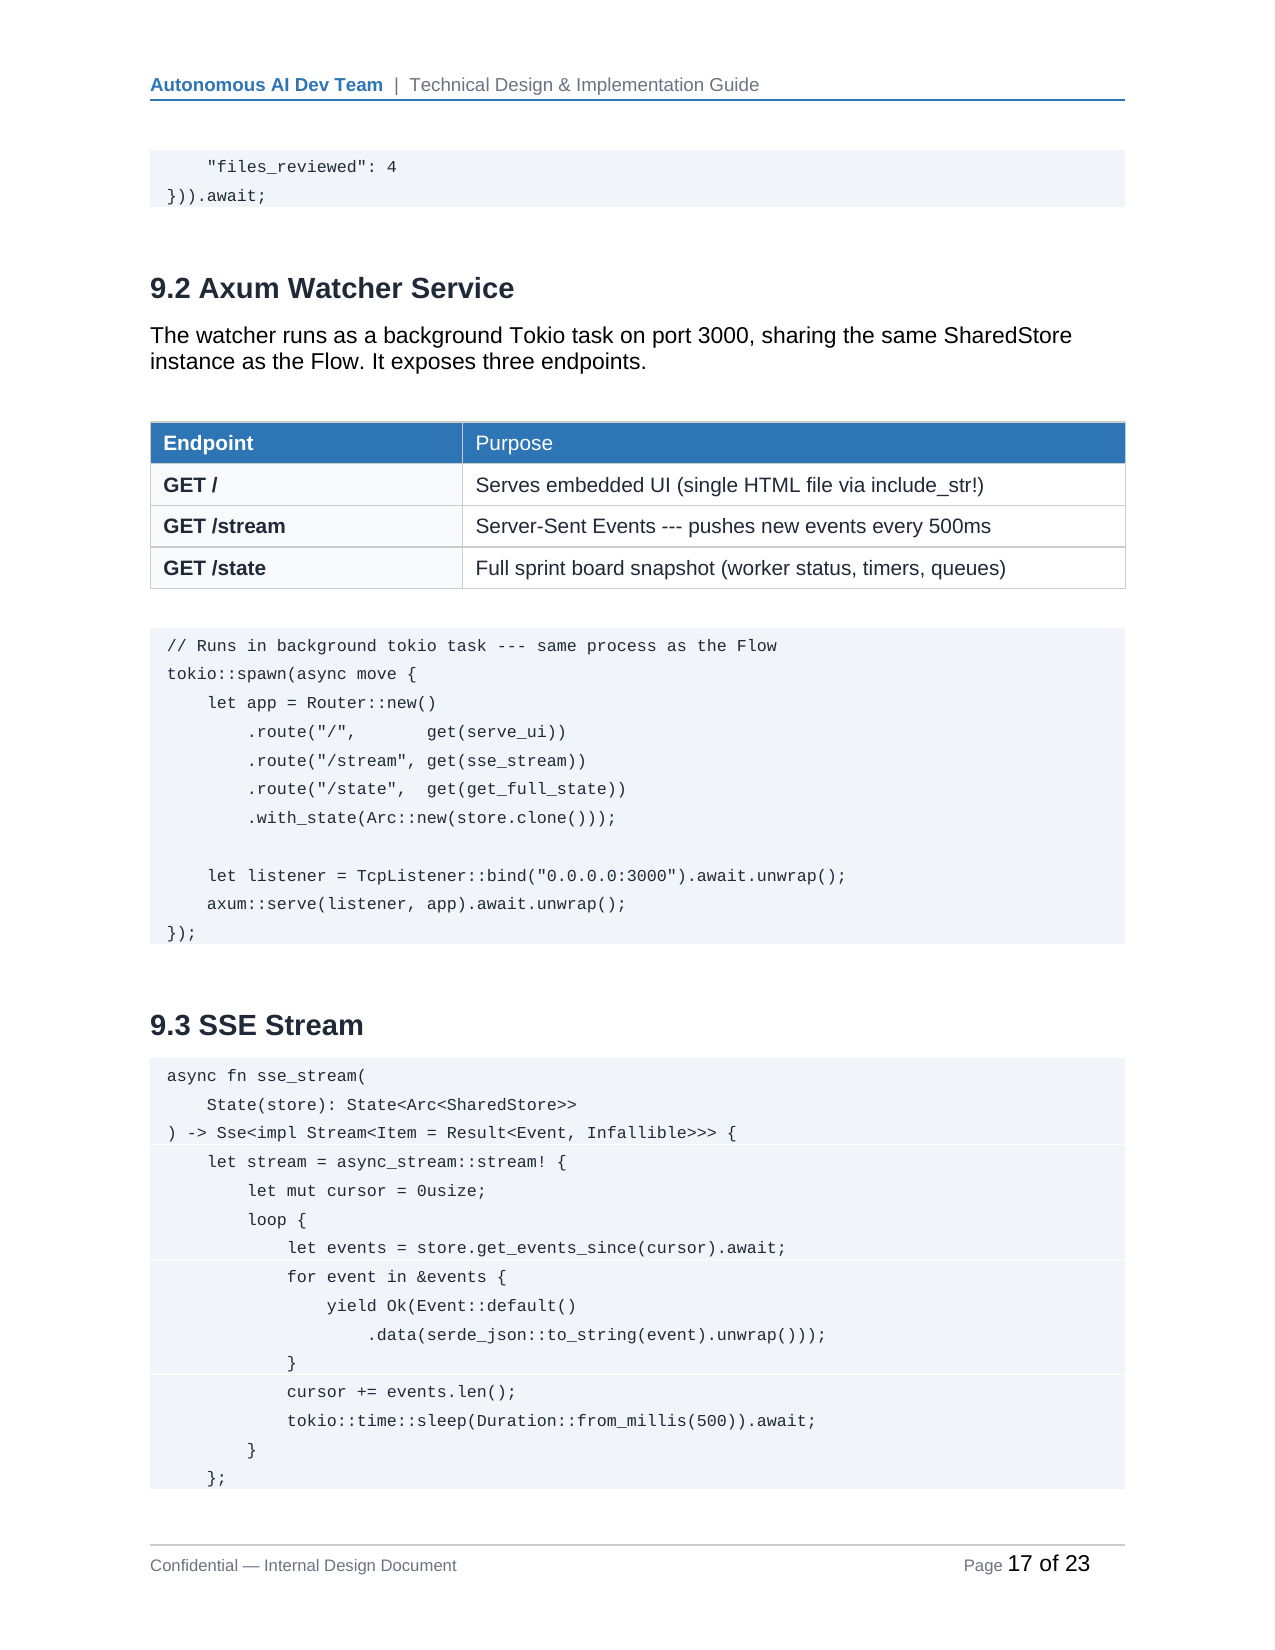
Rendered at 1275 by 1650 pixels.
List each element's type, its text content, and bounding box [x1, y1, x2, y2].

table_cell })).await; [150, 179, 1125, 207]
table_cell Server-Sent Events --- pushes new events every 500ms [463, 506, 1125, 546]
table_cell Serves embedded UI (single HTML file via include_str!) [463, 464, 1125, 505]
table_cell let listener = TcpListener::bind("0.0.0.0:3000").await.unwrap(); [150, 858, 1125, 887]
table_cell for event in &events { [150, 1260, 1125, 1288]
subtitle 9.3 SSE Stream [150, 1008, 1125, 1042]
table_cell tokio::spawn(async move { [150, 657, 1125, 686]
table_cell } [150, 1346, 1125, 1374]
table_header Endpoint [151, 423, 462, 463]
table_cell "files_reviewed": 4 [150, 150, 1125, 179]
table_cell tokio::time::sleep(Duration::from_millis(500)).await; [150, 1403, 1125, 1432]
table_header Purpose [463, 423, 1125, 463]
table_cell GET /stream [151, 506, 462, 546]
table_cell [150, 829, 1125, 858]
table_cell Full sprint board snapshot (worker status, timers, queues) [463, 548, 1125, 588]
table_cell loop { [150, 1202, 1125, 1231]
table_cell .with_state(Arc::new(store.clone())); [150, 801, 1125, 829]
table_cell yield Ok(Event::default() [150, 1288, 1125, 1317]
table_cell }; [150, 1461, 1125, 1489]
subtitle 9.2 Axum Watcher Service [150, 271, 1125, 305]
text The watcher runs as a background Tokio task on port 3000, sharing the same SharedStore instance as the Flow. It exposes three endpoints. [150, 322, 1125, 374]
table_cell let app = Router::new() [150, 686, 1125, 714]
table_cell let stream = async_stream::stream! { [150, 1145, 1125, 1173]
table_cell }); [150, 916, 1125, 944]
table_cell .data(serde_json::to_string(event).unwrap())); [150, 1317, 1125, 1346]
table_cell .route("/state", get(get_full_state)) [150, 772, 1125, 801]
table_cell cursor += events.len(); [150, 1375, 1125, 1403]
table_cell ) -> Sse<impl Stream<Item = Result<Event, Infallible>>> { [150, 1116, 1125, 1144]
table_cell .route("/", get(serve_ui)) [150, 714, 1125, 743]
table_cell let mut cursor = 0usize; [150, 1173, 1125, 1202]
table_cell .route("/stream", get(sse_stream)) [150, 743, 1125, 772]
table_header // Runs in background tokio task --- same process as the Flow [150, 628, 1125, 657]
table_cell GET / [151, 464, 462, 505]
table_cell State(store): State<Arc<SharedStore>> [150, 1087, 1125, 1116]
table_cell GET /state [151, 548, 462, 588]
table_cell let events = store.get_events_since(cursor).await; [150, 1231, 1125, 1259]
table_cell axum::serve(listener, app).await.unwrap(); [150, 887, 1125, 916]
table_cell } [150, 1432, 1125, 1461]
table_header async fn sse_stream( [150, 1058, 1125, 1087]
